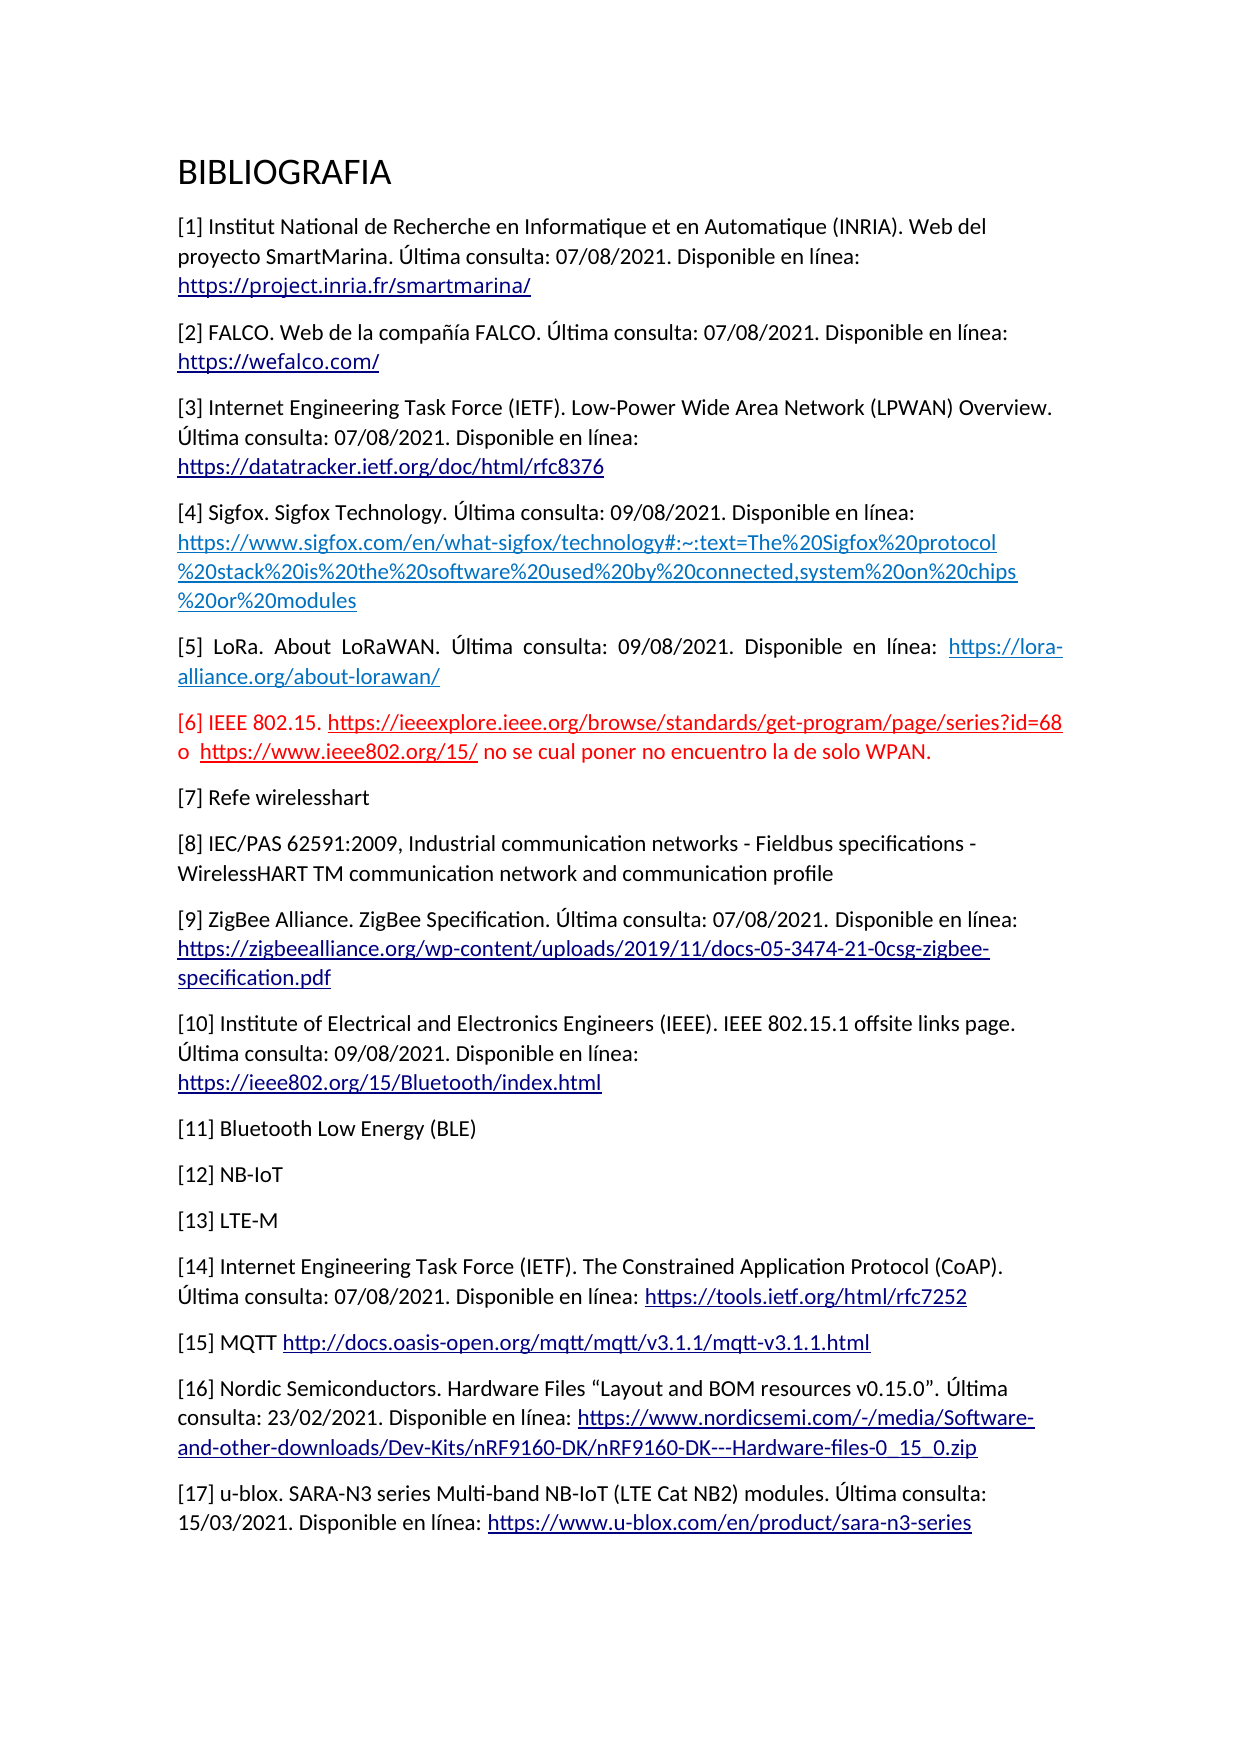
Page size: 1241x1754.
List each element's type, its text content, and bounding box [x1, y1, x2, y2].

text [4] Sigfox. Sigfox Technology. Última consulta: 09/08/2021. Disponible en línea: https://www.sigfox.com/en/what-sigfox/technology#:~:text=The%20Sigfox%20protocol%20stack%20is%20the%20software%20used%20by%20connected,system%20on%20chips%20or%20modules [177, 498, 1063, 614]
text [5] LoRa. About LoRaWAN. Última consulta: 09/08/2021. Disponible en línea: https://lora-alliance.org/about-lorawan/ [177, 632, 1063, 690]
text [11] Bluetooth Low Energy (BLE) [177, 1114, 1063, 1142]
text [8] IEC/PAS 62591:2009, Industrial communication networks - Fieldbus specifications - WirelessHART TM communication network and communication profile [177, 829, 1063, 887]
text [7] Refe wirelesshart [177, 783, 1063, 811]
text [1] Institut National de Recherche en Informatique et en Automatique (INRIA). Web del proyecto SmartMarina. Última consulta: 07/08/2021. Disponible en línea: https://project.inria.fr/smartmarina/ [177, 212, 1063, 299]
text [6] IEEE 802.15. https://ieeexplore.ieee.org/browse/standards/get-program/page/series?id=68 o https://www.ieee802.org/15/ no se cual poner no encuentro la de solo WPAN. [177, 708, 1063, 765]
text [15] MQTT http://docs.oasis-open.org/mqtt/mqtt/v3.1.1/mqtt-v3.1.1.html [177, 1328, 1063, 1356]
text [3] Internet Engineering Task Force (IETF). Low-Power Wide Area Network (LPWAN) Overview. Última consulta: 07/08/2021. Disponible en línea: https://datatracker.ietf.org/doc/html/rfc8376 [177, 393, 1063, 480]
text BIBLIOGRAFIA [177, 148, 1063, 193]
text [12] NB-IoT [177, 1160, 1063, 1188]
text [10] Institute of Electrical and Electronics Engineers (IEEE). IEEE 802.15.1 offsite links page. Última consulta: 09/08/2021. Disponible en línea: https://ieee802.org/15/Bluetooth/index.html [177, 1009, 1063, 1096]
text [16] Nordic Semiconductors. Hardware Files “Layout and BOM resources v0.15.0”. Última consulta: 23/02/2021. Disponible en línea: https://www.nordicsemi.com/-/media/Software-and-other-downloads/Dev-Kits/nRF9160-DK/nRF9160-DK---Hardware-files-0_15_0.zip [177, 1374, 1063, 1461]
text [2] FALCO. Web de la compañía FALCO. Última consulta: 07/08/2021. Disponible en línea: https://wefalco.com/ [177, 318, 1063, 375]
text [13] LTE-M [177, 1206, 1063, 1234]
text [14] Internet Engineering Task Force (IETF). The Constrained Application Protocol (CoAP). Última consulta: 07/08/2021. Disponible en línea: https://tools.ietf.org/html/rfc7252 [177, 1252, 1063, 1310]
text [17] u-blox. SARA-N3 series Multi-band NB-IoT (LTE Cat NB2) modules. Última consulta: 15/03/2021. Disponible en línea: https://www.u-blox.com/en/product/sara-n3-series [177, 1479, 1063, 1536]
text [9] ZigBee Alliance. ZigBee Specification. Última consulta: 07/08/2021. Disponible en línea: https://zigbeealliance.org/wp-content/uploads/2019/11/docs-05-3474-21-0csg-zigbee-specification.pdf [177, 905, 1063, 991]
